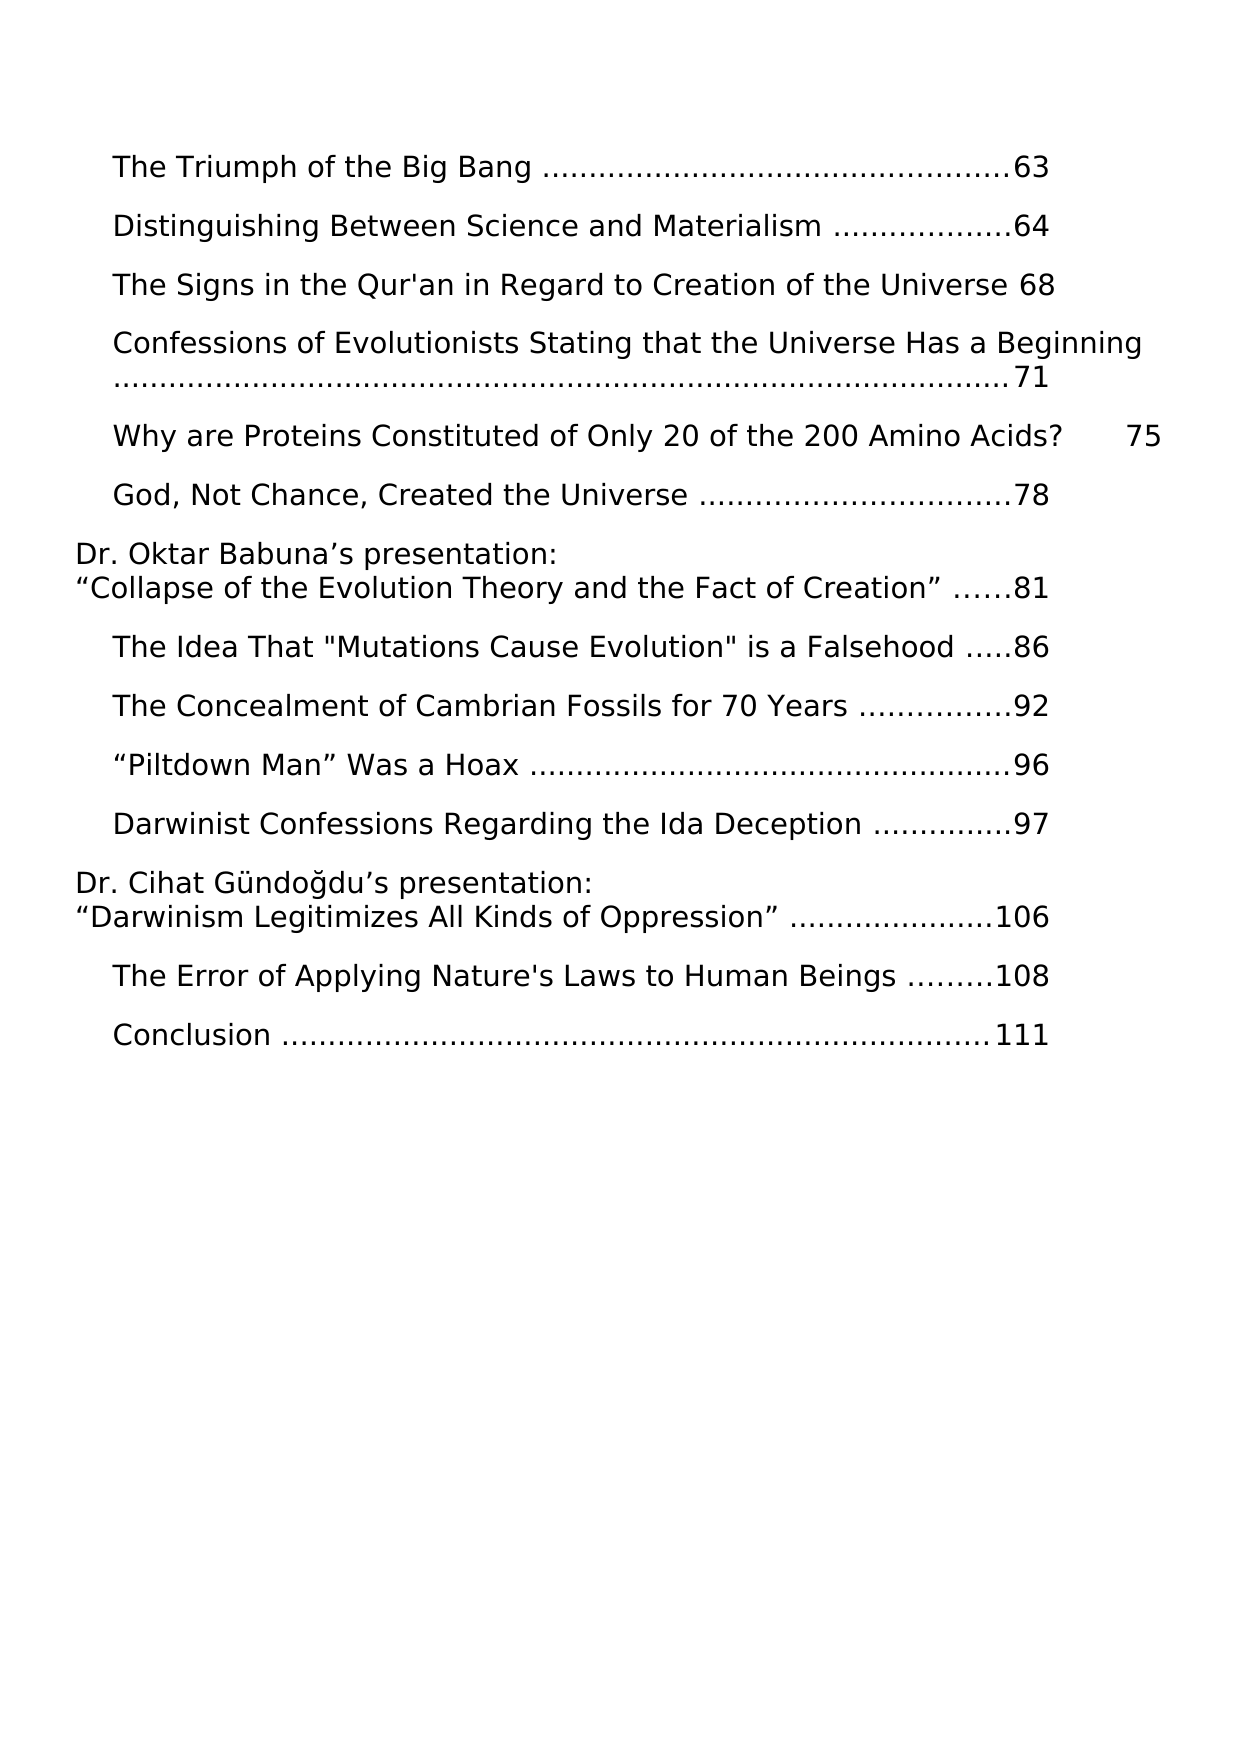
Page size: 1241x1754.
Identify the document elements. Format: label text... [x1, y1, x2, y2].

subtitle The Idea That "Mutations Cause Evolution" is a Falsehood 86 [112, 631, 1165, 664]
subtitle Dr. Cihat Gündoğdu’s presentation: “Darwinism Legitimizes All Kinds of Oppression” 106 [75, 866, 1165, 934]
subtitle “Piltdown Man” Was a Hoax 96 [112, 748, 1165, 782]
subtitle Darwinist Confessions Regarding the Ida Deception 97 [112, 807, 1165, 841]
subtitle The Error of Applying Nature's Laws to Human Beings 108 [112, 959, 1165, 993]
subtitle God, Not Chance, Created the Universe 78 [112, 479, 1165, 513]
subtitle The Signs in the Qur'an in Regard to Creation of the Universe 68 [112, 268, 1165, 302]
subtitle Conclusion 111 [112, 1018, 1165, 1052]
subtitle Confessions of Evolutionists Stating that the Universe Has a Beginning 71 [112, 327, 1165, 395]
subtitle The Concealment of Cambrian Fossils for 70 Years 92 [112, 689, 1165, 723]
subtitle Dr. Oktar Babuna’s presentation: “Collapse of the Evolution Theory and the Fact of Creation” 81 [75, 538, 1165, 606]
subtitle The Triumph of the Big Bang 63 [112, 150, 1165, 184]
subtitle Why are Proteins Constituted of Only 20 of the 200 Amino Acids? 75 [112, 420, 1165, 454]
subtitle Distinguishing Between Science and Materialism 64 [112, 209, 1165, 243]
